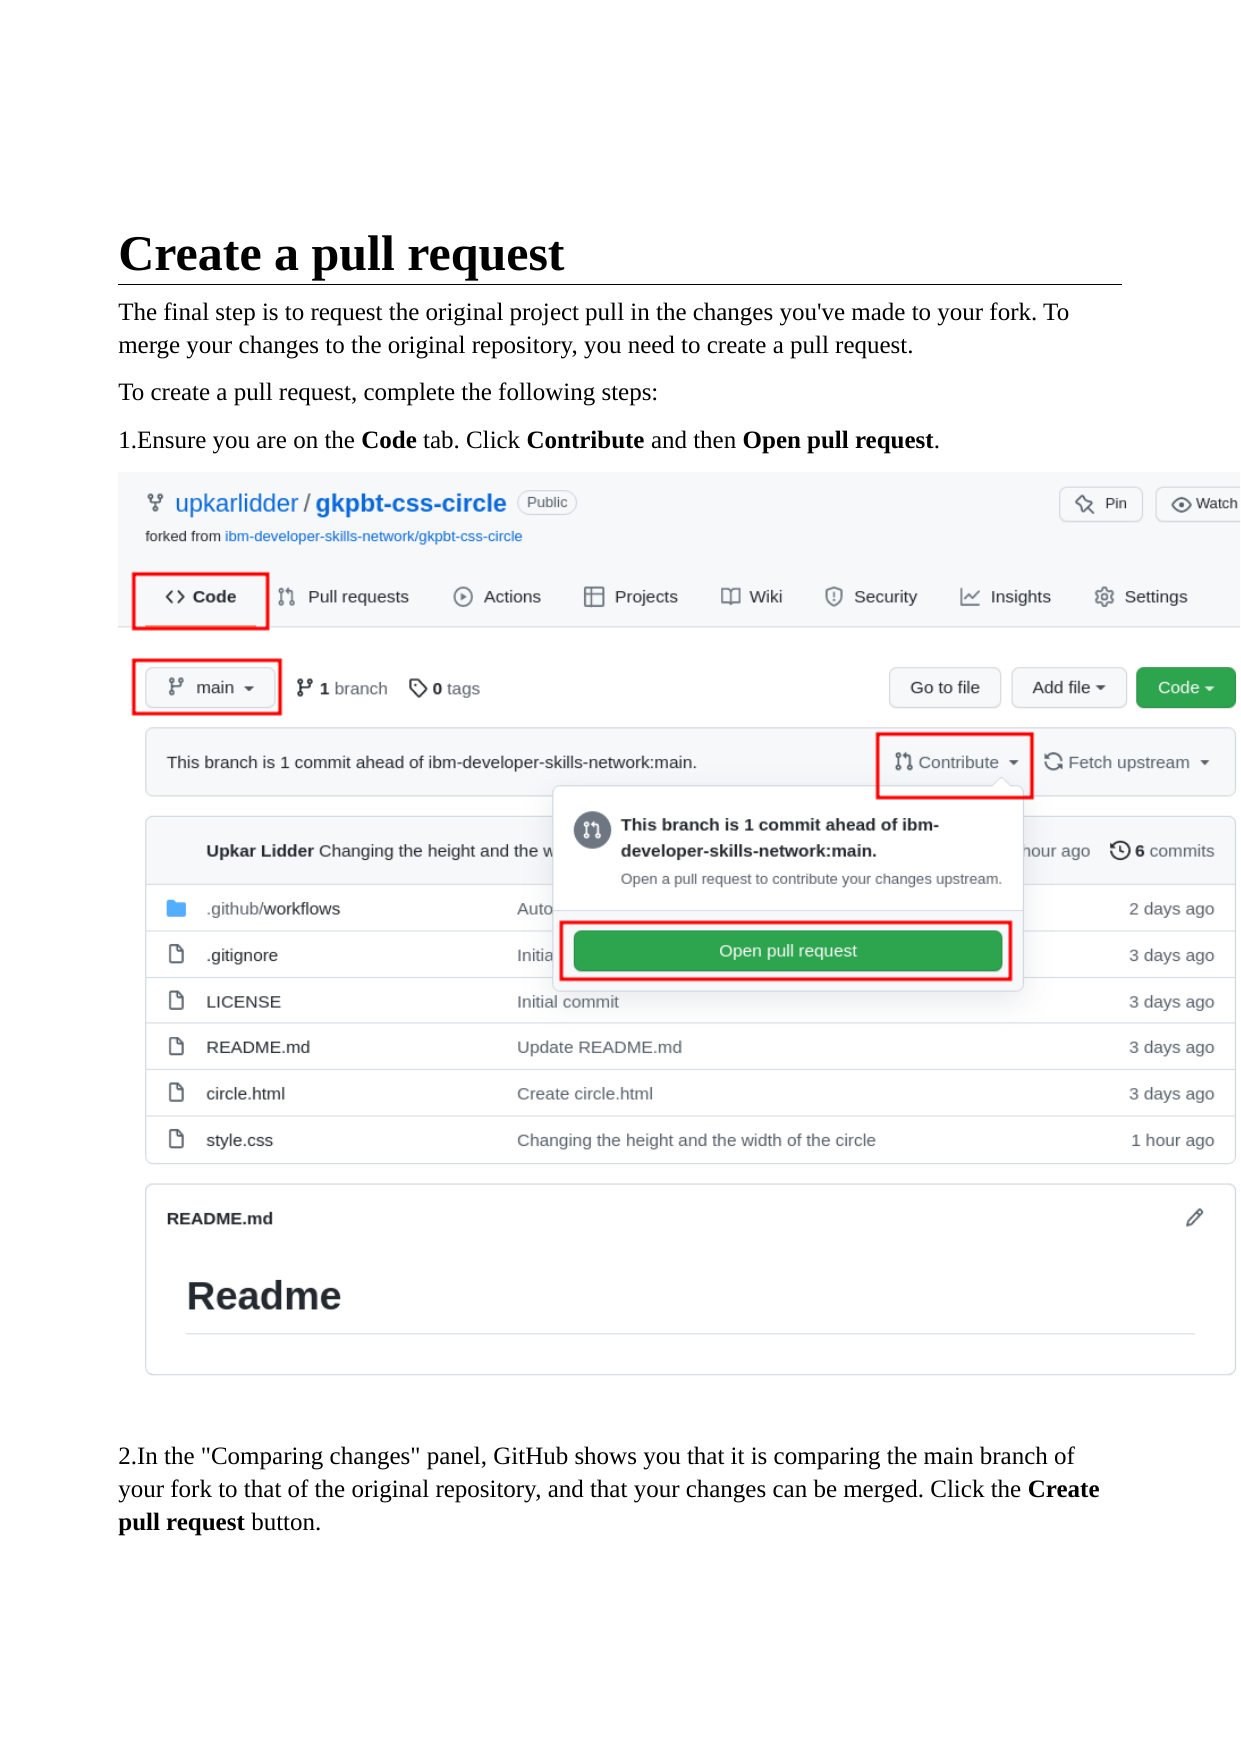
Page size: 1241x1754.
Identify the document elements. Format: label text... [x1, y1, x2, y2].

text The final step is to request the original project pull in the changes you've made to your fork. To merge your changes to the original repository, you need to create a pull request. [118, 297, 1122, 358]
text To create a pull request, complete the following steps: [118, 377, 1122, 406]
list Ensure you are on the Code tab. Click Contribute and then Open pull request. [118, 425, 1122, 454]
list In the "Comparing changes" panel, GitHub shows you that it is comparing the main branch of your fork to that of the original repository, and that your changes can be merged. Click the Create pull request button. [118, 1441, 1122, 1536]
subtitle Create a pull request [118, 224, 1122, 284]
picture [118, 472, 1241, 1423]
